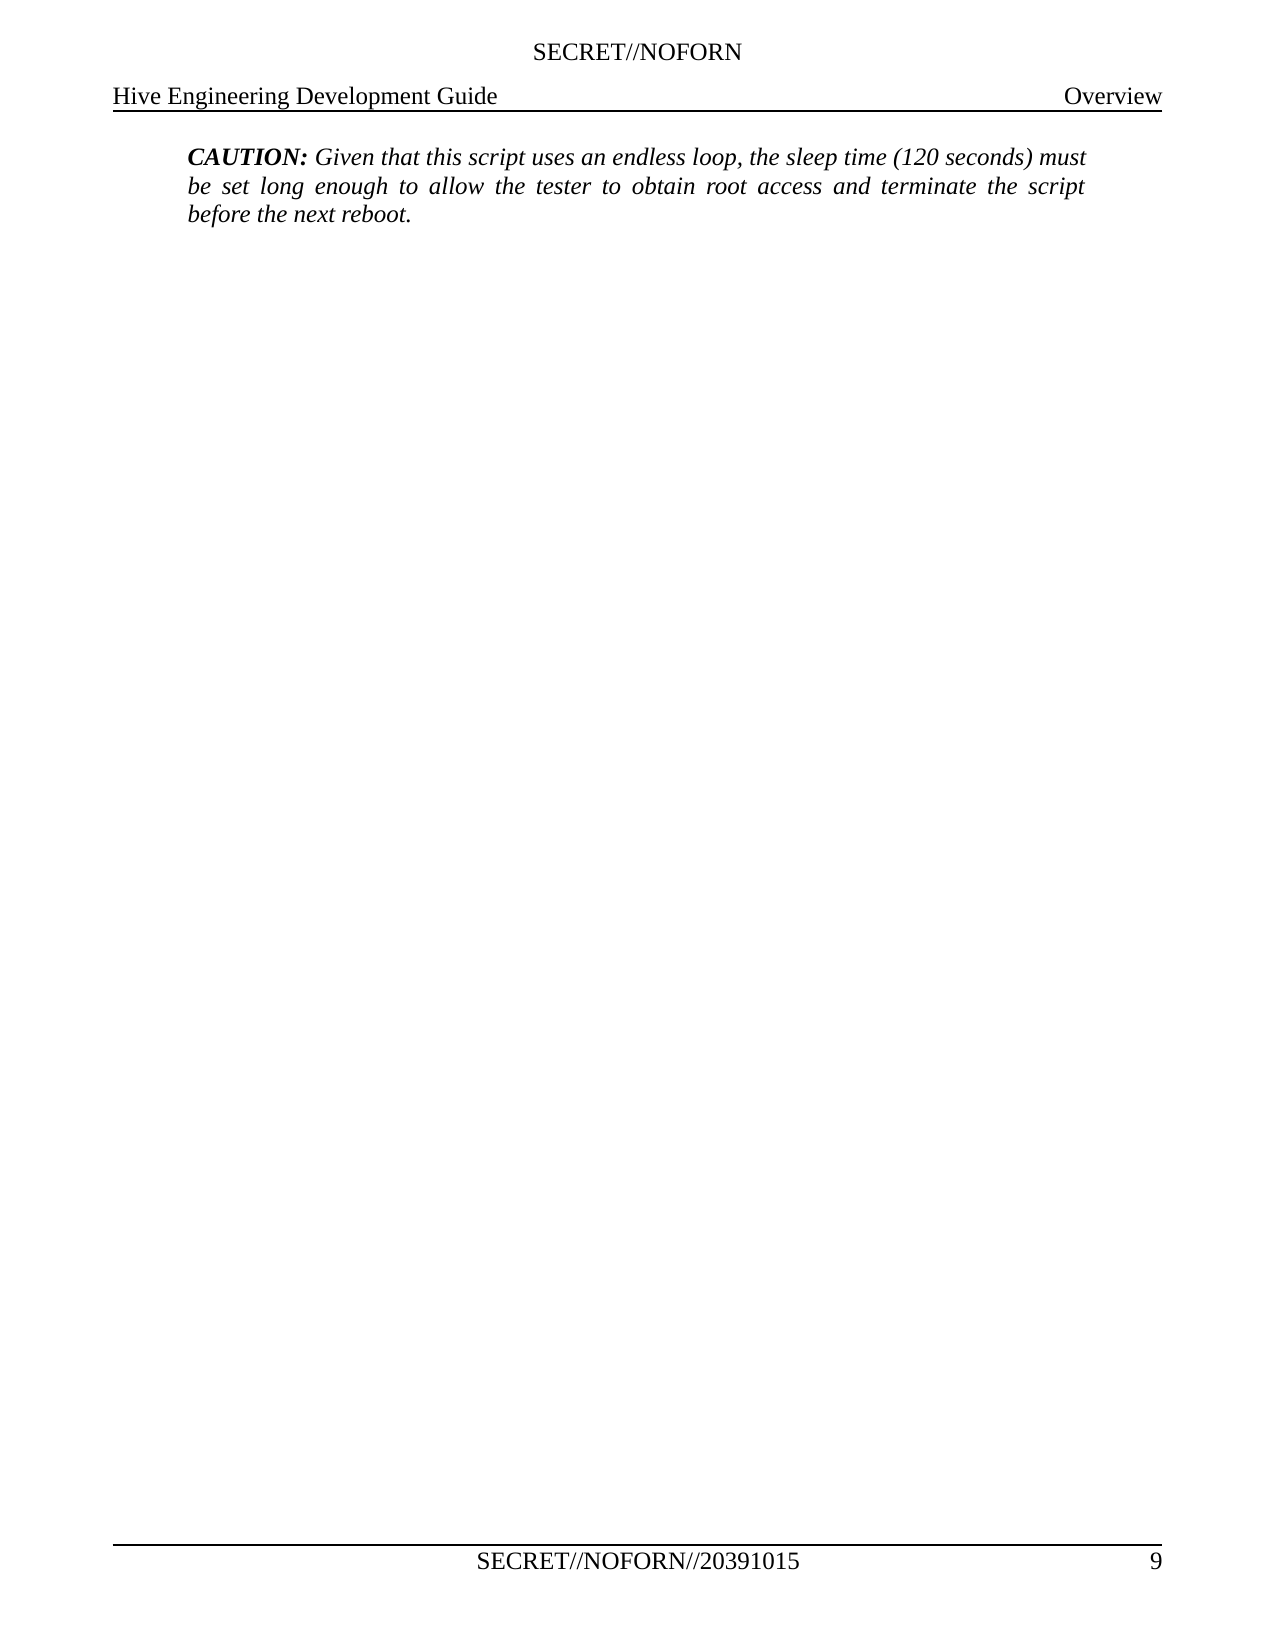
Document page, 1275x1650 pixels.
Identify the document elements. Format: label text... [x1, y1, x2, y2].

text CAUTION: Given that this script uses an endless loop, the sleep time (120 seconds) must be set long enough to allow the tester to obtain root access and terminate the script before the next reboot. [187, 142, 1089, 228]
